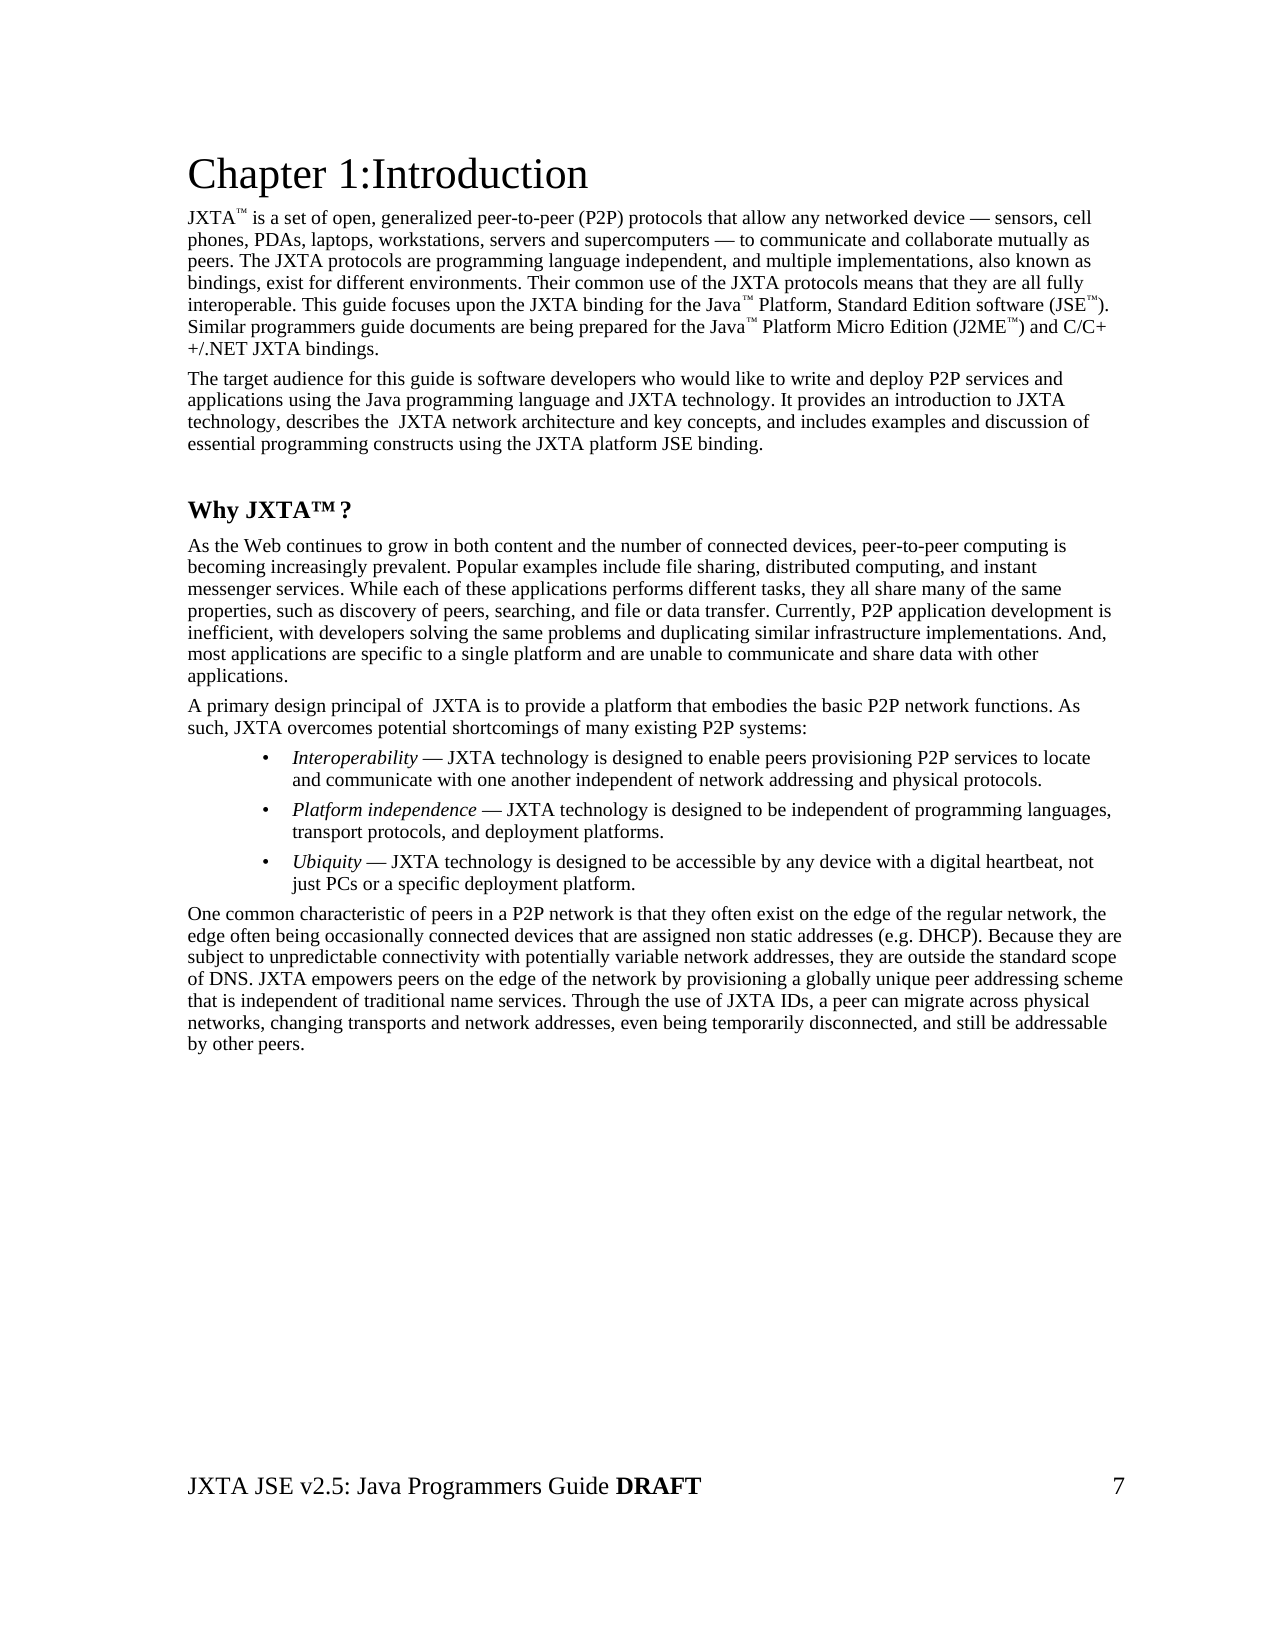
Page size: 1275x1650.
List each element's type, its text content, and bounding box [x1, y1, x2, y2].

list Interoperability — JXTA technology is designed to enable peers provisioning P2P services to locate and communicate with one another independent of network addressing and physical protocols. [225, 747, 1125, 791]
list Ubiquity — JXTA technology is designed to be accessible by any device with a digital heartbeat, not just PCs or a specific deployment platform. [225, 851, 1125, 894]
text A primary design principal of JXTA is to provide a platform that embodies the basic P2P network functions. As such, JXTA overcomes potential shortcomings of many existing P2P systems: [187, 695, 1125, 739]
text As the Web continues to grow in both content and the number of connected devices, peer-to-peer computing is becoming increasingly prevalent. Popular examples include file sharing, distributed computing, and instant messenger services. While each of these applications performs different tasks, they all share many of the same properties, such as discovery of peers, searching, and file or data transfer. Currently, P2P application development is inefficient, with developers solving the same problems and duplicating similar infrastructure implementations. And, most applications are specific to a single platform and are unable to communicate and share data with other applications. [187, 534, 1125, 687]
list Platform independence — JXTA technology is designed to be independent of programming languages, transport protocols, and deployment platforms. [225, 799, 1125, 842]
text One common characteristic of peers in a P2P network is that they often exist on the edge of the regular network, the edge often being occasionally connected devices that are assigned non static addresses (e.g. DHCP). Because they are subject to unpredictable connectivity with potentially variable network addresses, they are outside the standard scope of DNS. JXTA empowers peers on the edge of the network by provisioning a globally unique peer addressing scheme that is independent of traditional name services. Through the use of JXTA IDs, a peer can migrate across physical networks, changing transports and network addresses, even being temporarily disconnected, and still be addressable by other peers. [187, 903, 1125, 1055]
text Why JXTA™ ? [187, 496, 1125, 524]
text JXTA™ is a set of open, generalized peer-to-peer (P2P) protocols that allow any networked device — sensors, cell phones, PDAs, laptops, workstations, servers and supercomputers — to communicate and collaborate mutually as peers. The JXTA protocols are programming language independent, and multiple implementations, also known as bindings, exist for different environments. Their common use of the JXTA protocols means that they are all fully interoperable. This guide focuses upon the JXTA binding for the Java™ Platform, Standard Edition software (JSE™). Similar programmers guide documents are being prepared for the Java™ Platform Micro Edition (J2ME™) and C/C++/.NET JXTA bindings. [187, 207, 1125, 359]
title Chapter 1:Introduction [187, 150, 1076, 198]
text The target audience for this guide is software developers who would like to write and deploy P2P services and applications using the Java programming language and JXTA technology. It provides an introduction to JXTA technology, describes the JXTA network architecture and key concepts, and includes examples and discussion of essential programming constructs using the JXTA platform JSE binding. [187, 368, 1125, 455]
